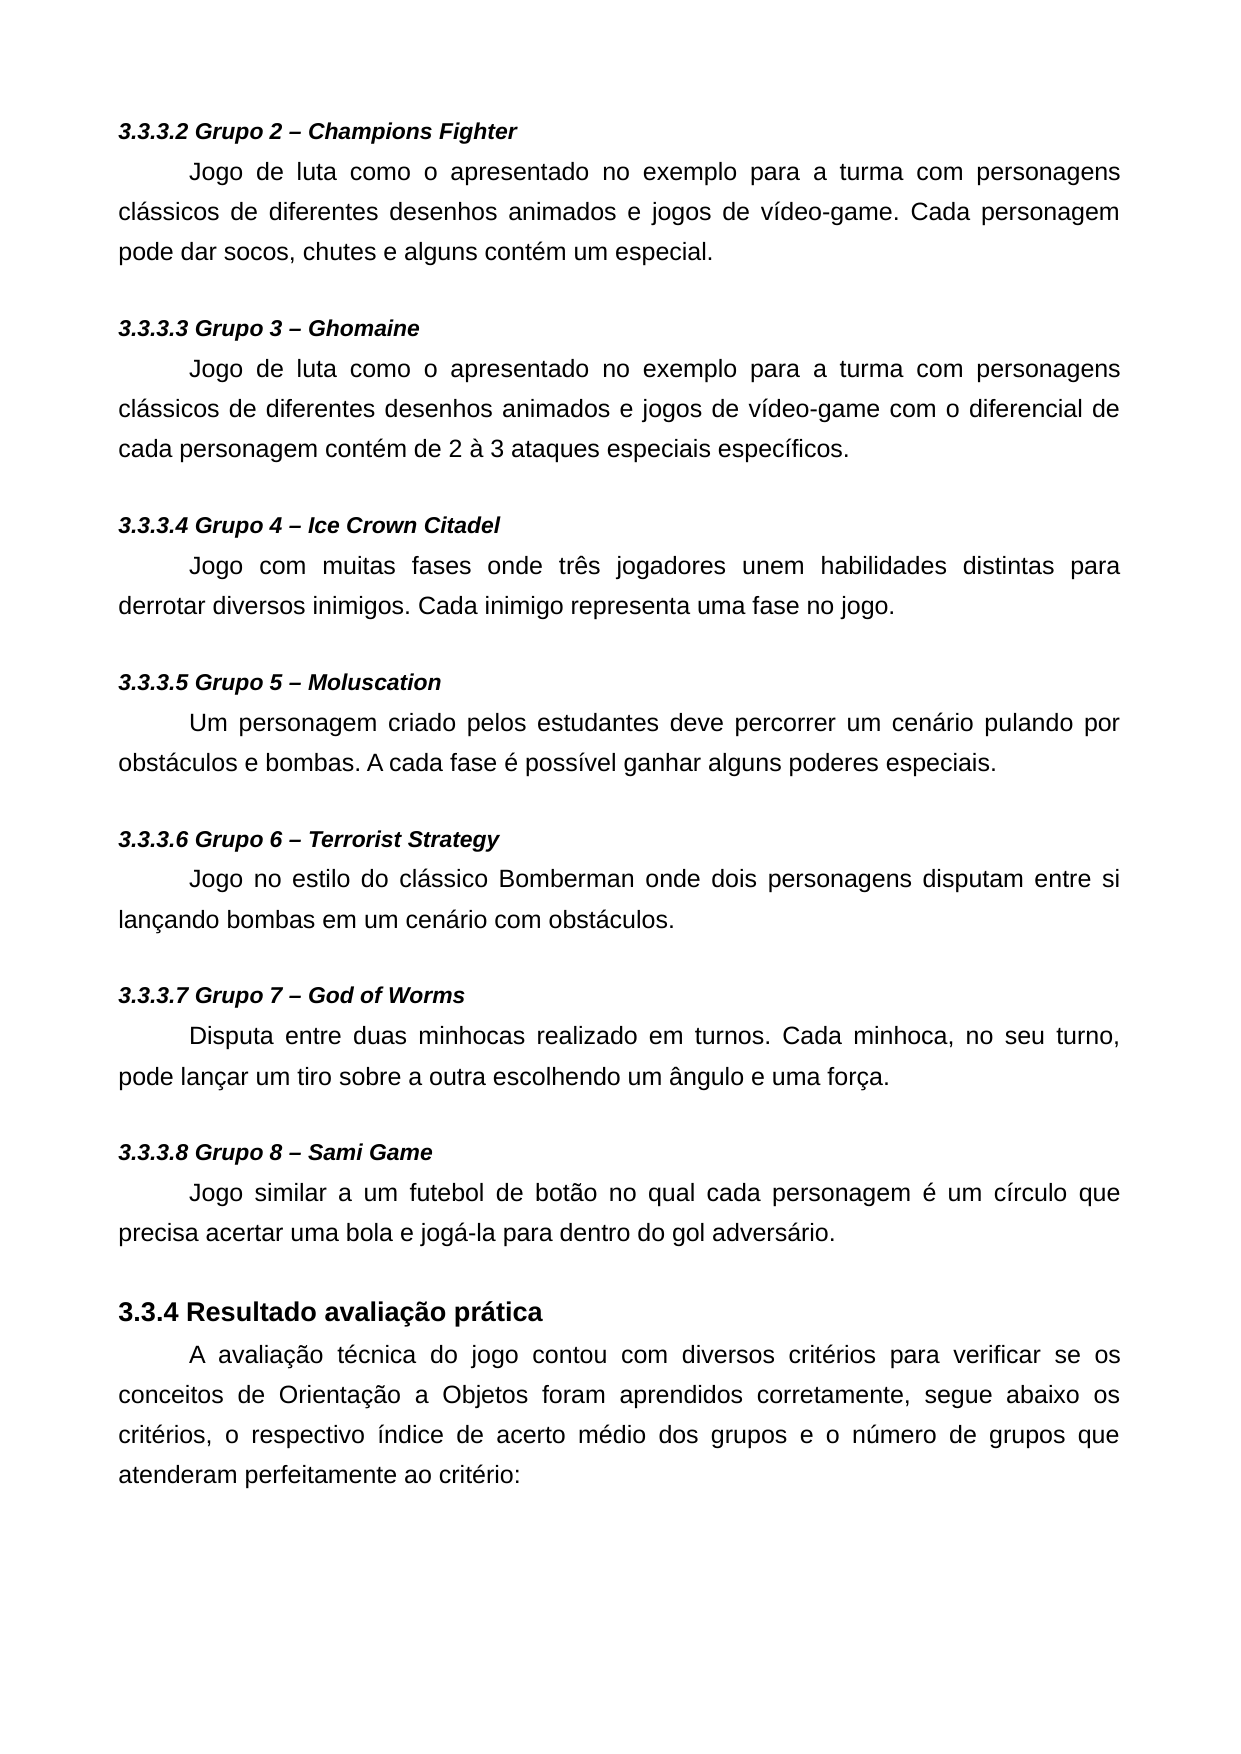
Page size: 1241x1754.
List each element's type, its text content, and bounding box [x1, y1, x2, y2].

subtitle 3.3.3.5 Grupo 5 – Moluscation [118, 669, 1122, 695]
subtitle 3.3.3.7 Grupo 7 – God of Worms [118, 982, 1122, 1009]
text Um personagem criado pelos estudantes deve percorrer um cenário pulando por obstáculos e bombas. A cada fase é possível ganhar alguns poderes especiais. [118, 708, 1122, 777]
text Disputa entre duas minhocas realizado em turnos. Cada minhoca, no seu turno, pode lançar um tiro sobre a outra escolhendo um ângulo e uma força. [118, 1021, 1122, 1090]
text Jogo de luta como o apresentado no exemplo para a turma com personagens clássicos de diferentes desenhos animados e jogos de vídeo-game com o diferencial de cada personagem contém de 2 à 3 ataques especiais específicos. [118, 354, 1122, 463]
text Jogo similar a um futebol de botão no qual cada personagem é um círculo que precisa acertar uma bola e jogá-la para dentro do gol adversário. [118, 1178, 1122, 1247]
subtitle 3.3.3.2 Grupo 2 – Champions Fighter [118, 118, 1122, 144]
subtitle 3.3.4 Resultado avaliação prática [118, 1296, 1122, 1327]
subtitle 3.3.3.8 Grupo 8 – Sami Game [118, 1139, 1122, 1166]
text A avaliação técnica do jogo contou com diversos critérios para verificar se os conceitos de Orientação a Objetos foram aprendidos corretamente, segue abaixo os critérios, o respectivo índice de acerto médio dos grupos e o número de grupos que atenderam perfeitamente ao critério: [118, 1340, 1122, 1489]
text Jogo no estilo do clássico Bomberman onde dois personagens disputam entre si lançando bombas em um cenário com obstáculos. [118, 864, 1122, 933]
subtitle 3.3.3.6 Grupo 6 – Terrorist Strategy [118, 826, 1122, 852]
text Jogo com muitas fases onde três jogadores unem habilidades distintas para derrotar diversos inimigos. Cada inimigo representa uma fase no jogo. [118, 551, 1122, 620]
subtitle 3.3.3.4 Grupo 4 – Ice Crown Citadel [118, 512, 1122, 538]
subtitle 3.3.3.3 Grupo 3 – Ghomaine [118, 315, 1122, 341]
text Jogo de luta como o apresentado no exemplo para a turma com personagens clássicos de diferentes desenhos animados e jogos de vídeo-game. Cada personagem pode dar socos, chutes e alguns contém um especial. [118, 157, 1122, 266]
